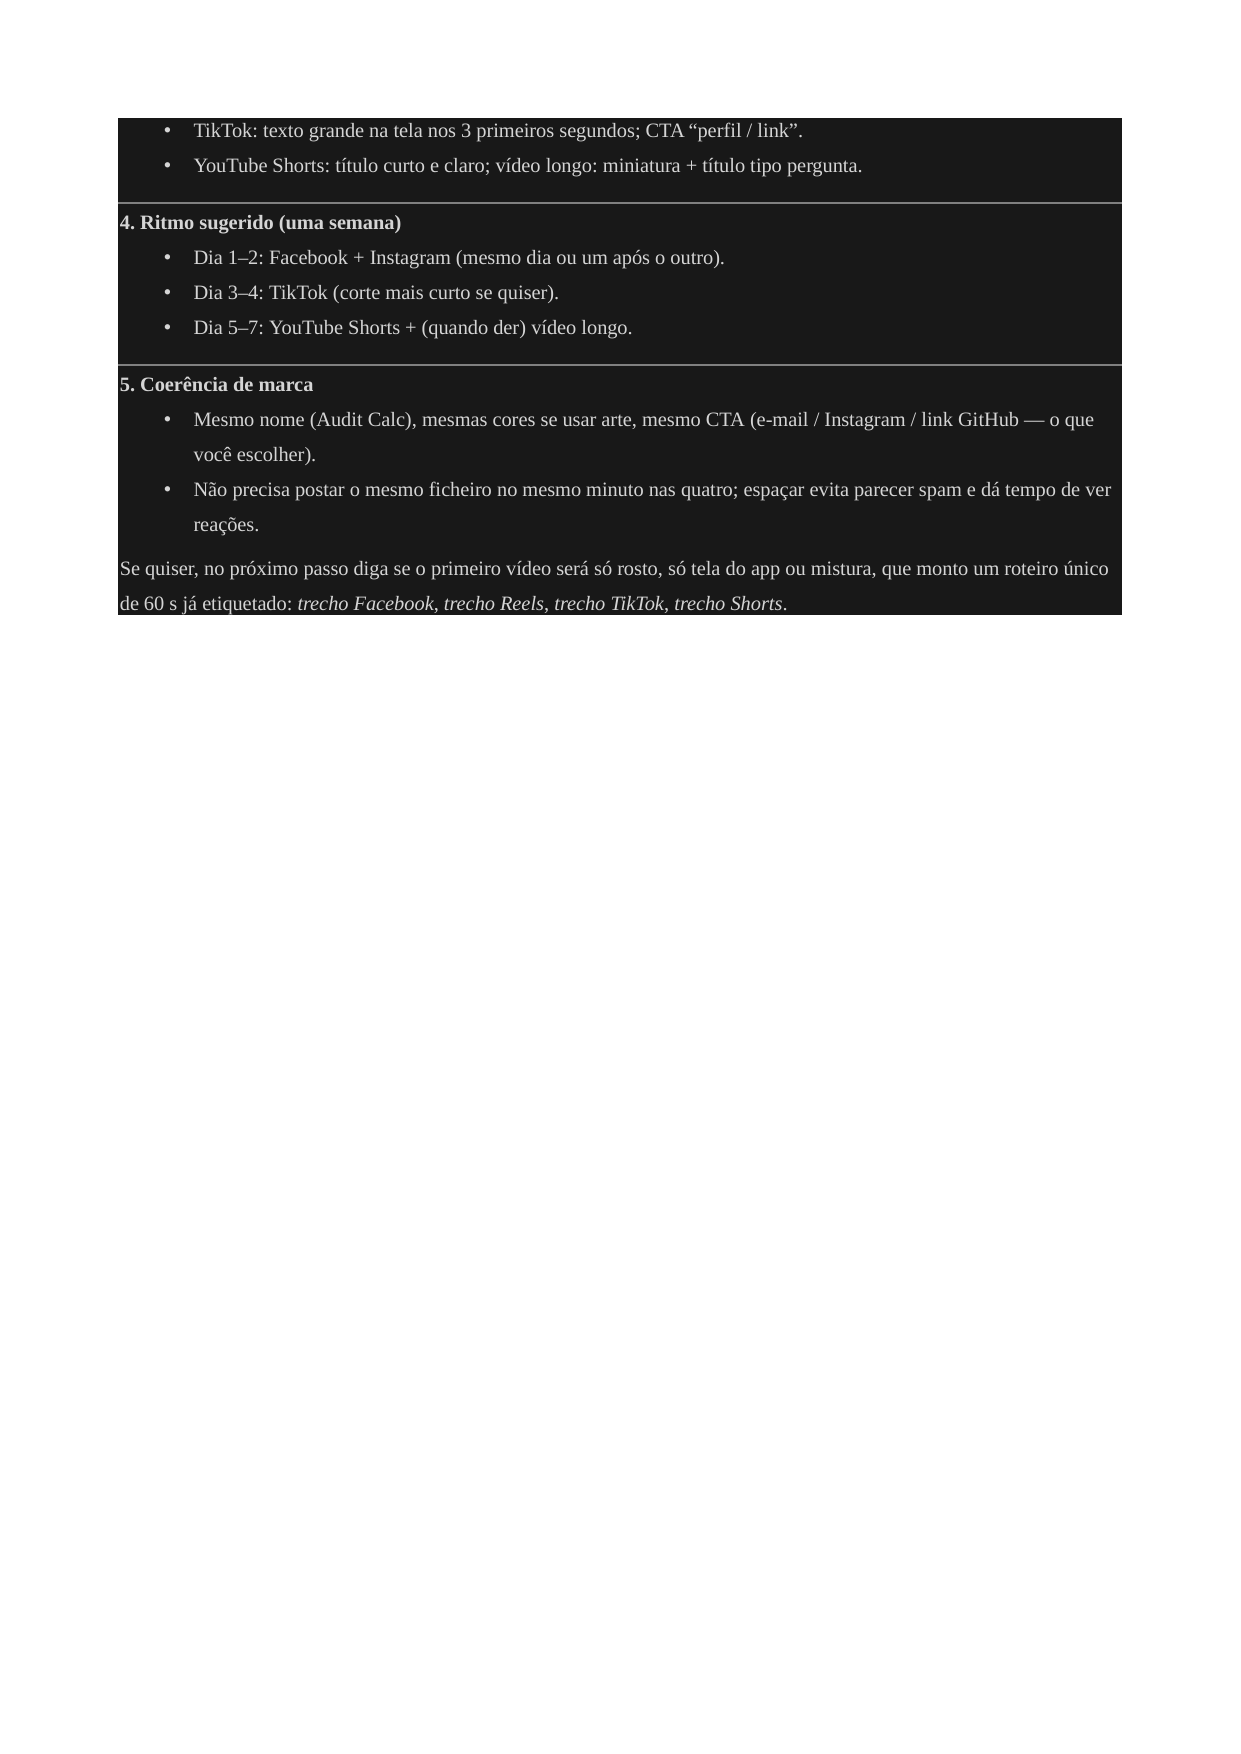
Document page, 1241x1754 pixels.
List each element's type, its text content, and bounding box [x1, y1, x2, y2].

list Dia 3–4: TikTok (corte mais curto se quiser). [162, 280, 1122, 303]
list Não precisa postar o mesmo ficheiro no mesmo minuto nas quatro; espaçar evita parecer spam e dá tempo de ver reações. [162, 477, 1122, 535]
list Mesmo nome (Audit Calc), mesmas cores se usar arte, mesmo CTA (e-mail / Instagram / link GitHub — o que você escolher). [162, 407, 1122, 465]
subtitle 4. Ritmo sugerido (uma semana) [118, 210, 1122, 233]
list TikTok: texto grande na tela nos 3 primeiros segundos; CTA “perfil / link”. [162, 118, 1122, 141]
list YouTube Shorts: título curto e claro; vídeo longo: miniatura + título tipo pergunta. [162, 153, 1122, 176]
list Dia 1–2: Facebook + Instagram (mesmo dia ou um após o outro). [162, 245, 1122, 268]
list Dia 5–7: YouTube Shorts + (quando der) vídeo longo. [162, 315, 1122, 338]
subtitle 5. Coerência de marca [118, 372, 1122, 395]
text Se quiser, no próximo passo diga se o primeiro vídeo será só rosto, só tela do app ou mistura, que monto um roteiro único de 60 s já etiquetado: trecho Facebook, trecho Reels, trecho TikTok, trecho Shorts. [118, 556, 1122, 615]
